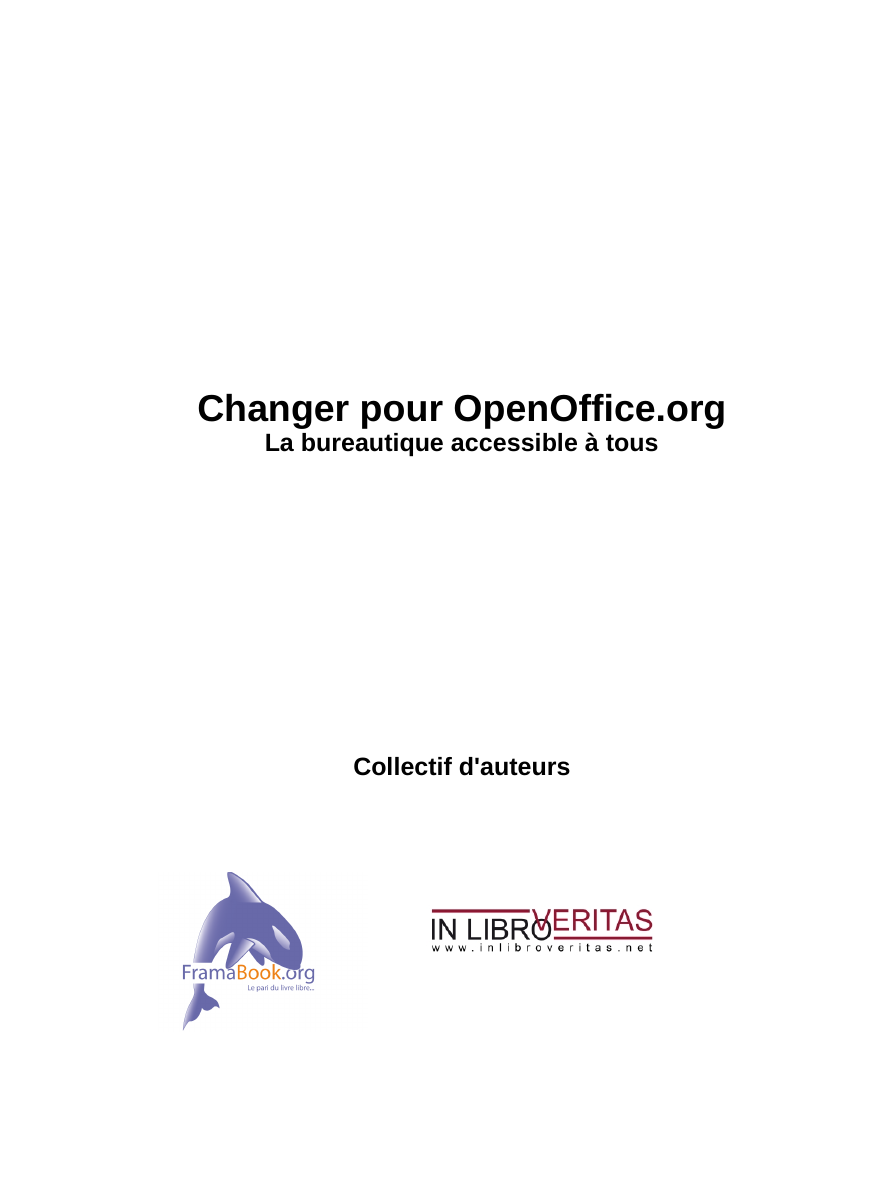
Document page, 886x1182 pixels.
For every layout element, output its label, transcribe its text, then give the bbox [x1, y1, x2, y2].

list Collectif d'auteurs [188, 752, 736, 780]
list Changer pour OpenOffice.org La bureautique accessible à tous [188, 177, 736, 457]
picture [426, 905, 656, 956]
picture [158, 872, 368, 1032]
